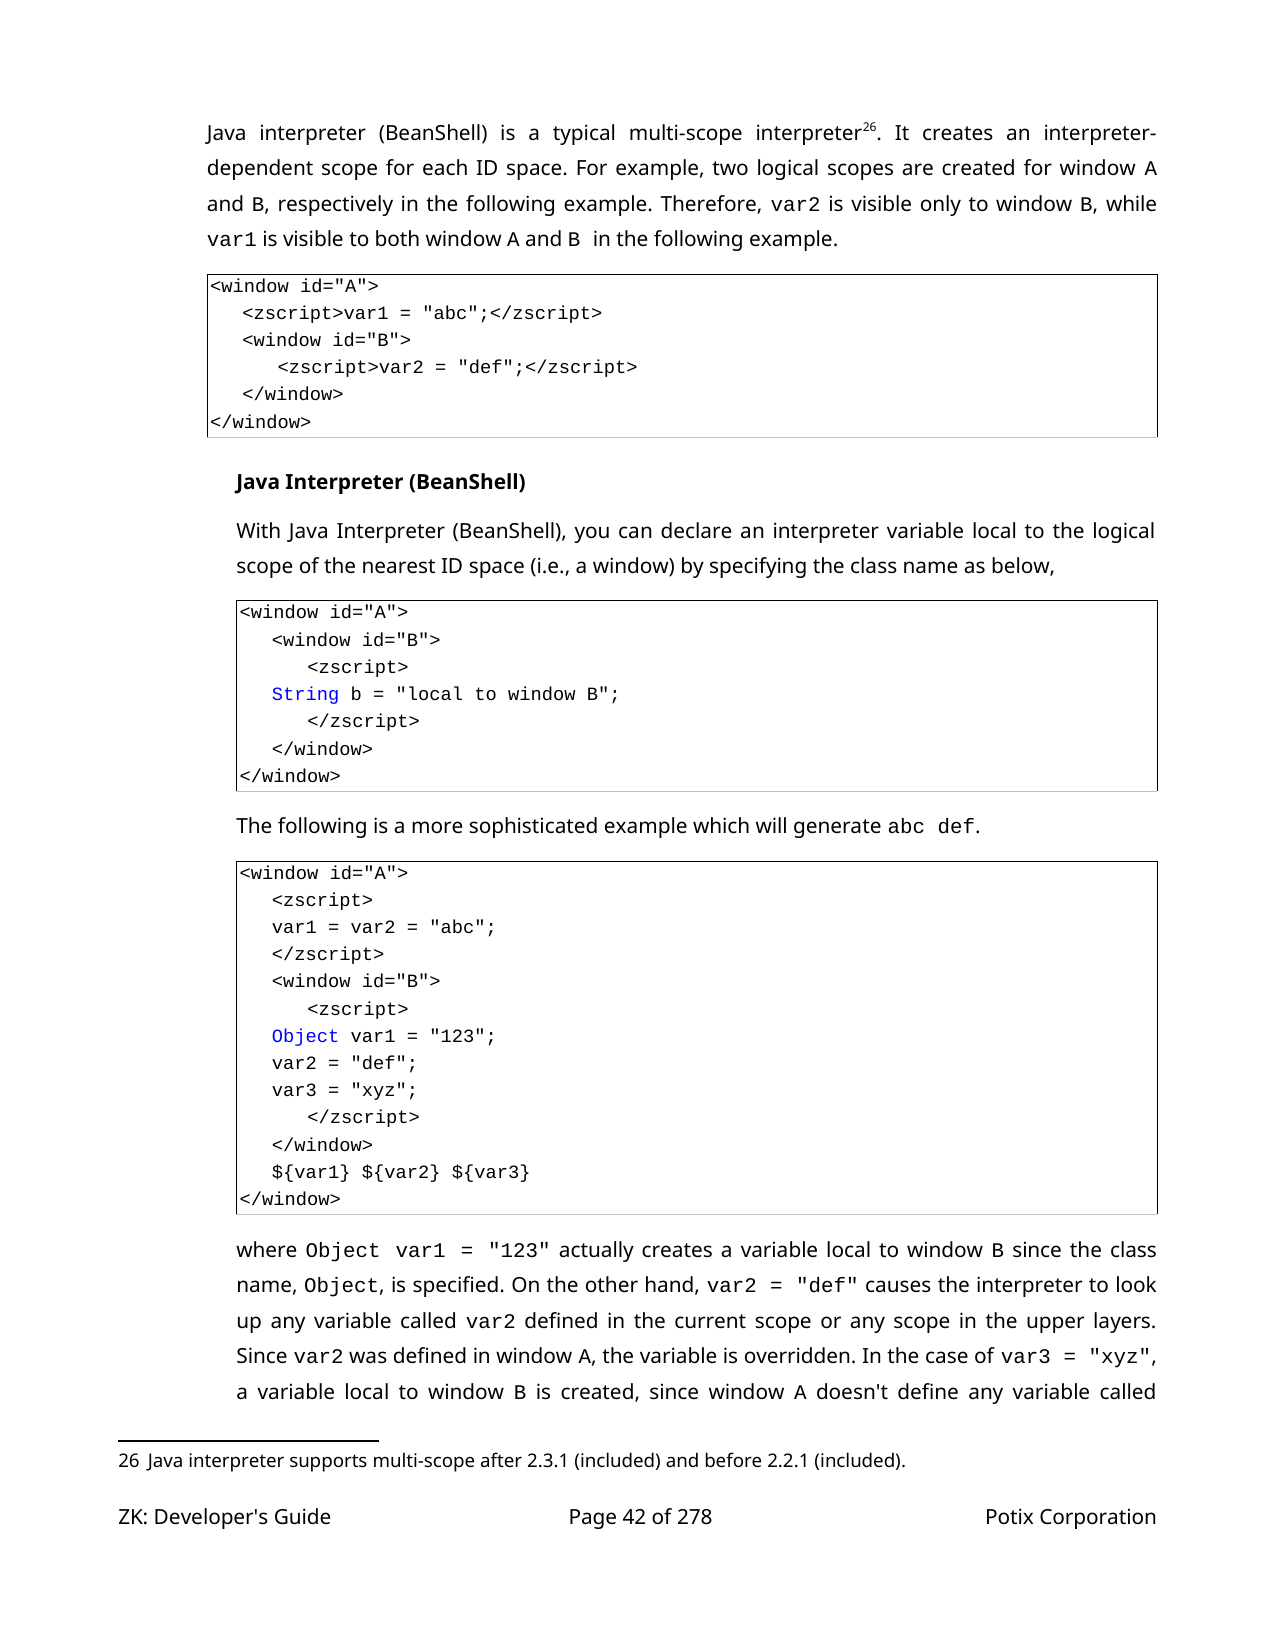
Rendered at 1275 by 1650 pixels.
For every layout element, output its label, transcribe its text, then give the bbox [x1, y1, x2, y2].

text </zscript> [237, 1105, 1157, 1129]
text </window> [208, 382, 1157, 407]
text </zscript> [237, 709, 1157, 733]
text var3 = "xyz"; [237, 1078, 1157, 1102]
text String b = "local to window B"; [237, 682, 1157, 706]
text With Java Interpreter (BeanShell), you can declare an interpreter variable local to the logical scope of the nearest ID space (i.e., a window) by specifying the class name as below, [236, 516, 1157, 580]
text <window id="B"> [237, 969, 1157, 994]
text var2 = "def"; [237, 1051, 1157, 1075]
text </zscript> [237, 942, 1157, 966]
text <zscript>var2 = "def";</zscript> [208, 355, 1157, 379]
text <zscript> [237, 997, 1157, 1021]
text Java interpreter (BeanShell) is a typical multi-scope interpreter. It creates an interpreter-dependent scope for each ID space. For example, two logical scopes are created for window A and B, respectively in the following example. Therefore, var2 is visible only to window B, while var1 is visible to both window A and B in the following example. [207, 118, 1157, 253]
text where Object var1 = "123" actually creates a variable local to window B since the class name, Object, is specified. On the other hand, var2 = "def" causes the interpreter to look up any variable called var2 defined in the current scope or any scope in the upper layers. Since var2 was defined in window A, the variable is overridden. In the case of var3 = "xyz", a variable local to window B is created, since window A doesn't define any variable called [236, 1235, 1157, 1405]
text </window> [237, 1187, 1157, 1214]
text </window> [208, 409, 1157, 437]
text The following is a more sophisticated example which will generate abc def. [236, 811, 1157, 840]
text Object var1 = "123"; [237, 1024, 1157, 1048]
text <zscript> [237, 888, 1157, 912]
text <window id="B"> [208, 328, 1157, 352]
text <zscript>var1 = "abc";</zscript> [208, 301, 1157, 325]
text <window id="A"> [237, 862, 1157, 885]
text var1 = var2 = "abc"; [237, 915, 1157, 939]
text ${var1} ${var2} ${var3} [237, 1160, 1157, 1184]
text <window id="B"> [237, 628, 1157, 652]
text </window> [237, 736, 1157, 761]
text </window> [237, 1132, 1157, 1157]
text <window id="A"> [208, 275, 1157, 298]
subtitle Java Interpreter (BeanShell) [236, 467, 1157, 496]
text </window> [237, 763, 1157, 791]
text <zscript> [237, 655, 1157, 679]
text Java interpreter supports multi-scope after 2.3.1 (included) and before 2.2.1 (included). [118, 1447, 1157, 1473]
text <window id="A"> [237, 601, 1157, 625]
